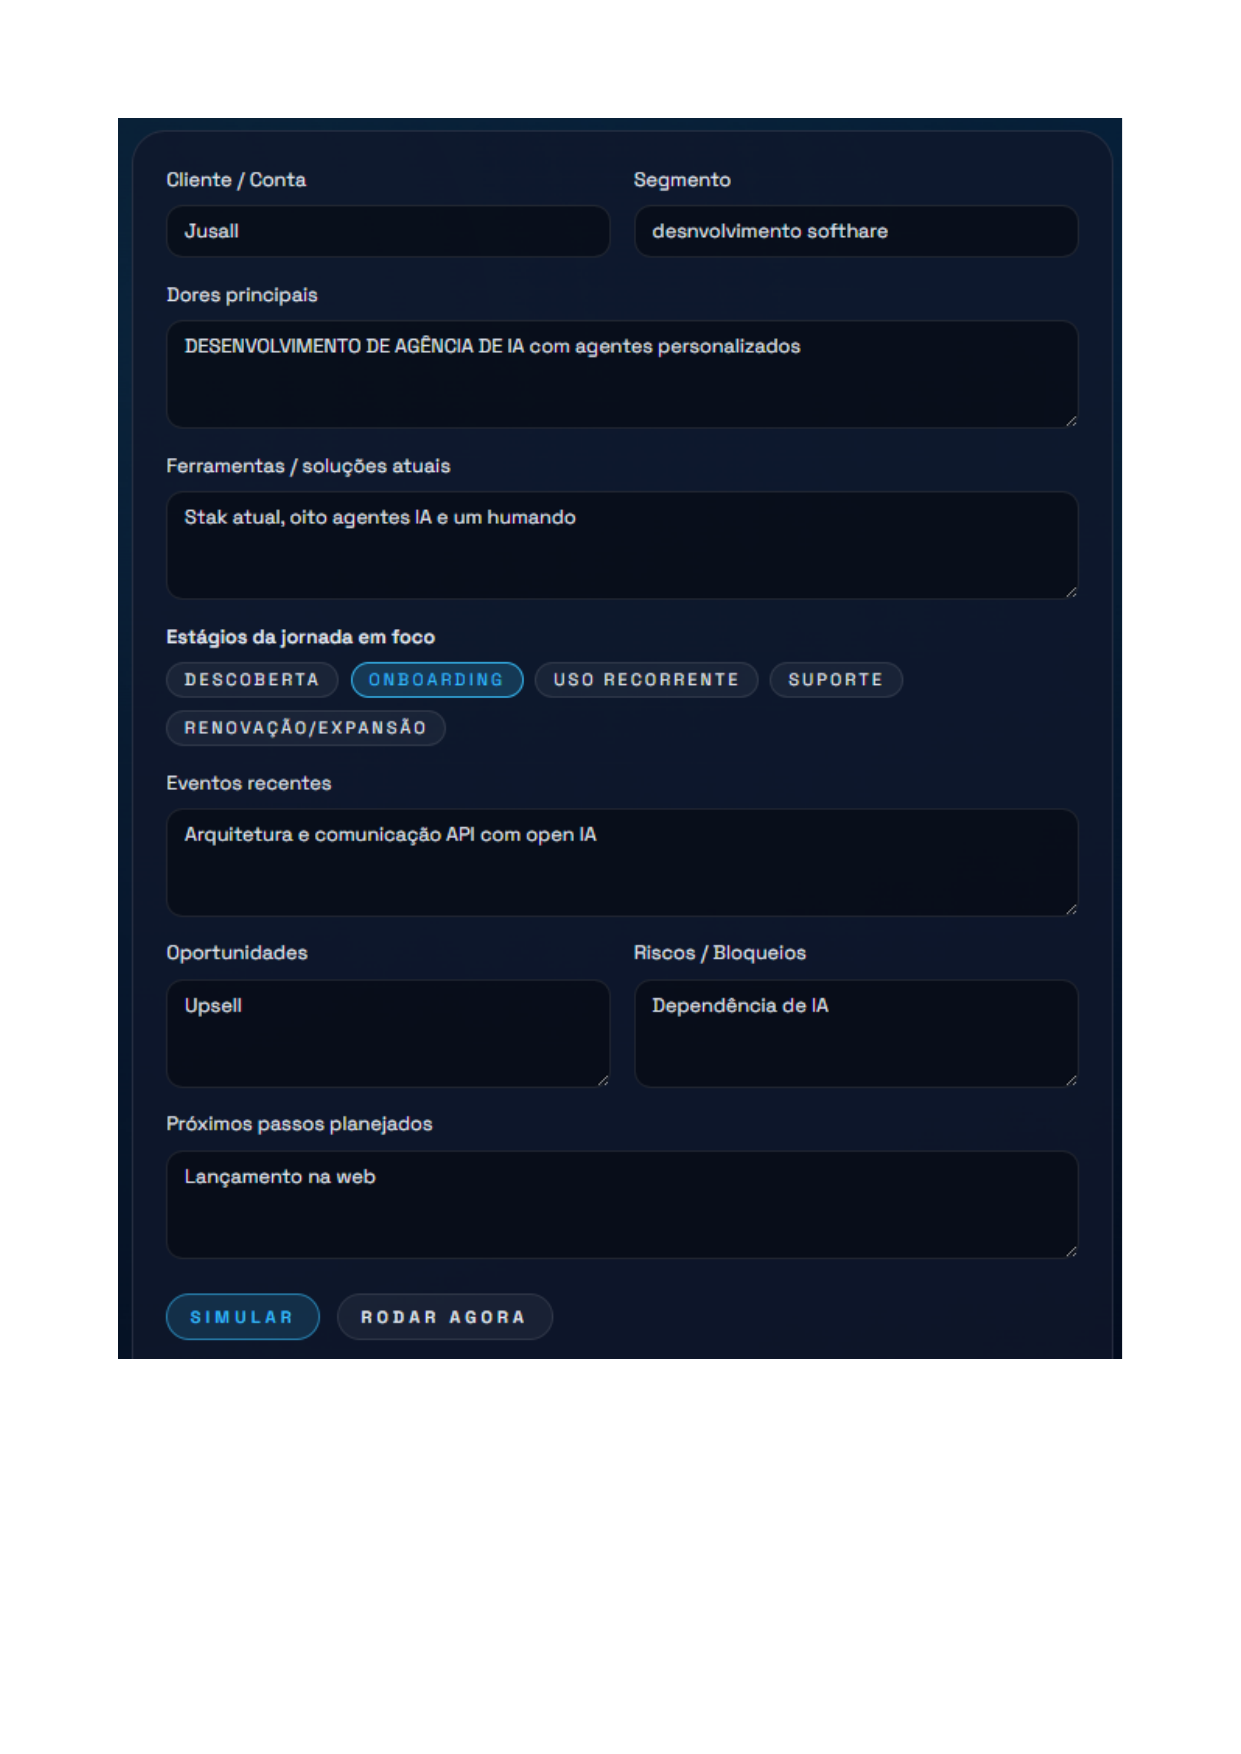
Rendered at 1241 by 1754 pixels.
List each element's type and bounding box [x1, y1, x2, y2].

picture [118, 118, 1123, 1359]
